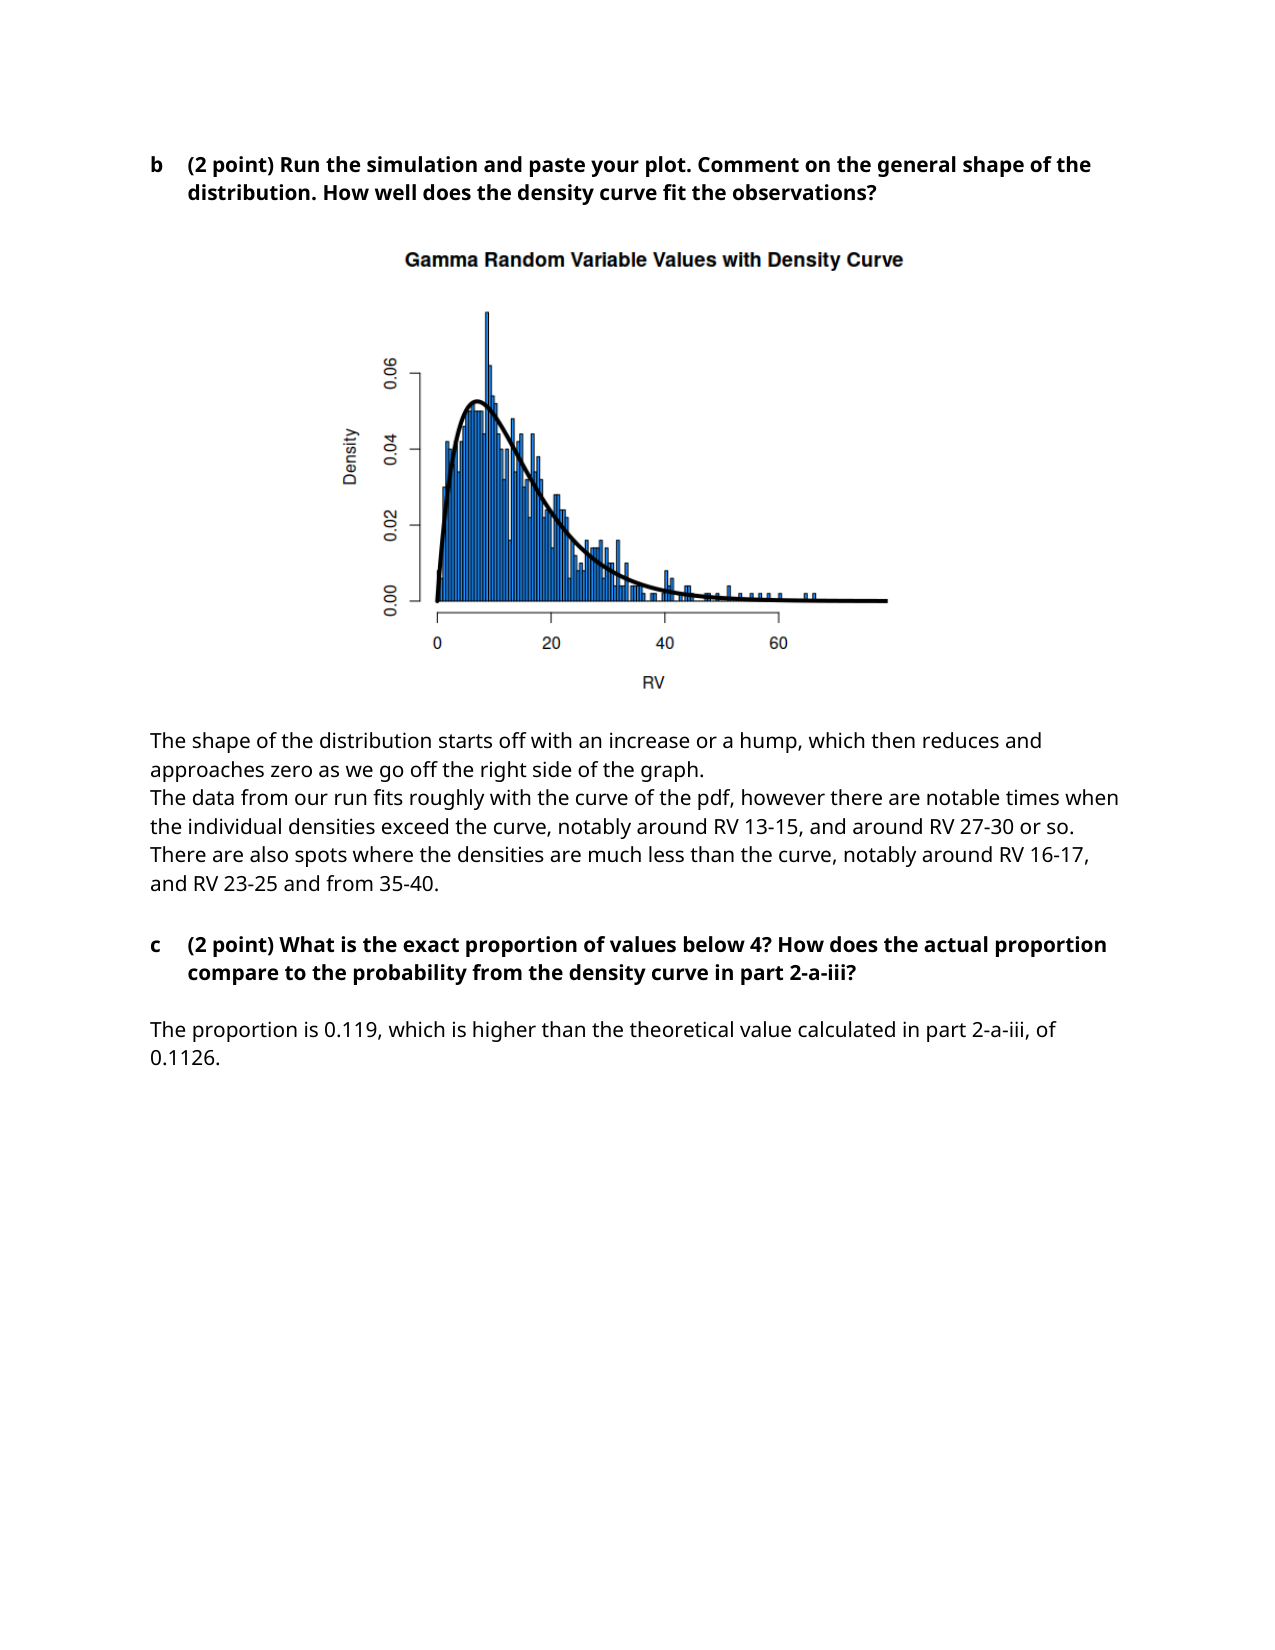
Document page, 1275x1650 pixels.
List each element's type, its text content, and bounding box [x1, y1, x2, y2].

text The proportion is 0.119, which is higher than the theoretical value calculated in part 2-a-iii, of 0.1126. [150, 1015, 1125, 1072]
picture [338, 223, 911, 698]
subtitle (2 point) What is the exact proportion of values below 4? How does the actual proportion compare to the probability from the density curve in part 2-a-iii? [150, 930, 1125, 987]
text The data from our run fits roughly with the curve of the pdf, however there are notable times when the individual densities exceed the curve, notably around RV 13-15, and around RV 27-30 or so. There are also spots where the densities are much less than the curve, notably around RV 16-17, and RV 23-25 and from 35-40. [150, 783, 1125, 897]
text The shape of the distribution starts off with an increase or a hump, which then reduces and approaches zero as we go off the right side of the graph. [150, 726, 1125, 783]
subtitle (2 point) Run the simulation and paste your plot. Comment on the general shape of the distribution. How well does the density curve fit the observations? [150, 150, 1125, 207]
